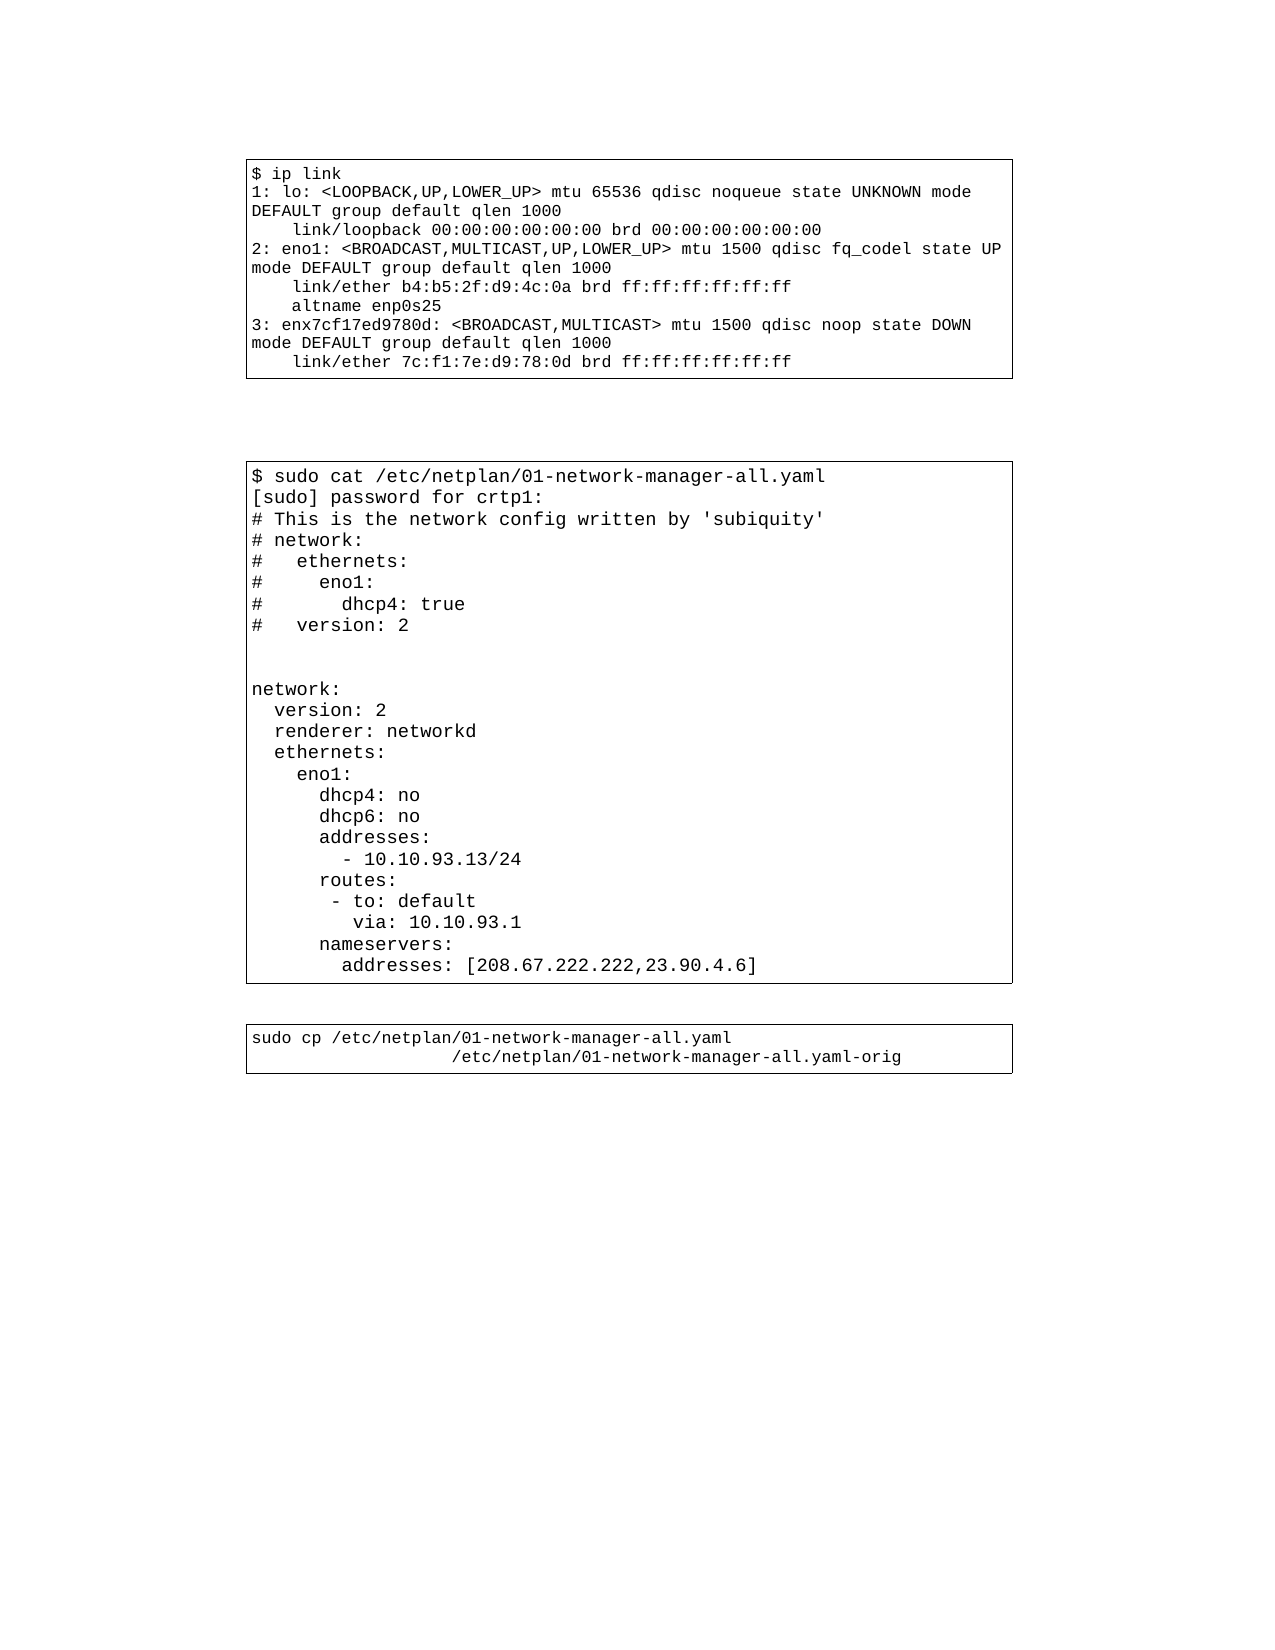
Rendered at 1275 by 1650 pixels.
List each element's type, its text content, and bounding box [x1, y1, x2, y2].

table_header sudo cp /etc/netplan/01-network-manager-all.yaml /etc/netplan/01-network-manager-all.yaml-orig [247, 1025, 1012, 1073]
table_header $ ip link 1: lo: <LOOPBACK,UP,LOWER_UP> mtu 65536 qdisc noqueue state UNKNOWN mode DEFAULT group default qlen 1000 link/loopback 00:00:00:00:00:00 brd 00:00:00:00:00:00 2: eno1: <BROADCAST,MULTICAST,UP,LOWER_UP> mtu 1500 qdisc fq_codel state UP mode DEFAULT group default qlen 1000 link/ether b4:b5:2f:d9:4c:0a brd ff:ff:ff:ff:ff:ff altname enp0s25 3: enx7cf17ed9780d: <BROADCAST,MULTICAST> mtu 1500 qdisc noop state DOWN mode DEFAULT group default qlen 1000 link/ether 7c:f1:7e:d9:78:0d brd ff:ff:ff:ff:ff:ff [247, 160, 1012, 378]
table_header $ sudo cat /etc/netplan/01-network-manager-all.yaml [sudo] password for crtp1: # This is the network config written by 'subiquity' # network: # ethernets: # eno1: # dhcp4: true # version: 2 network: version: 2 renderer: networkd ethernets: eno1: dhcp4: no dhcp6: no addresses: - 10.10.93.13/24 routes: - to: default via: 10.10.93.1 nameservers: addresses: [208.67.222.222,23.90.4.6] [247, 462, 1012, 982]
